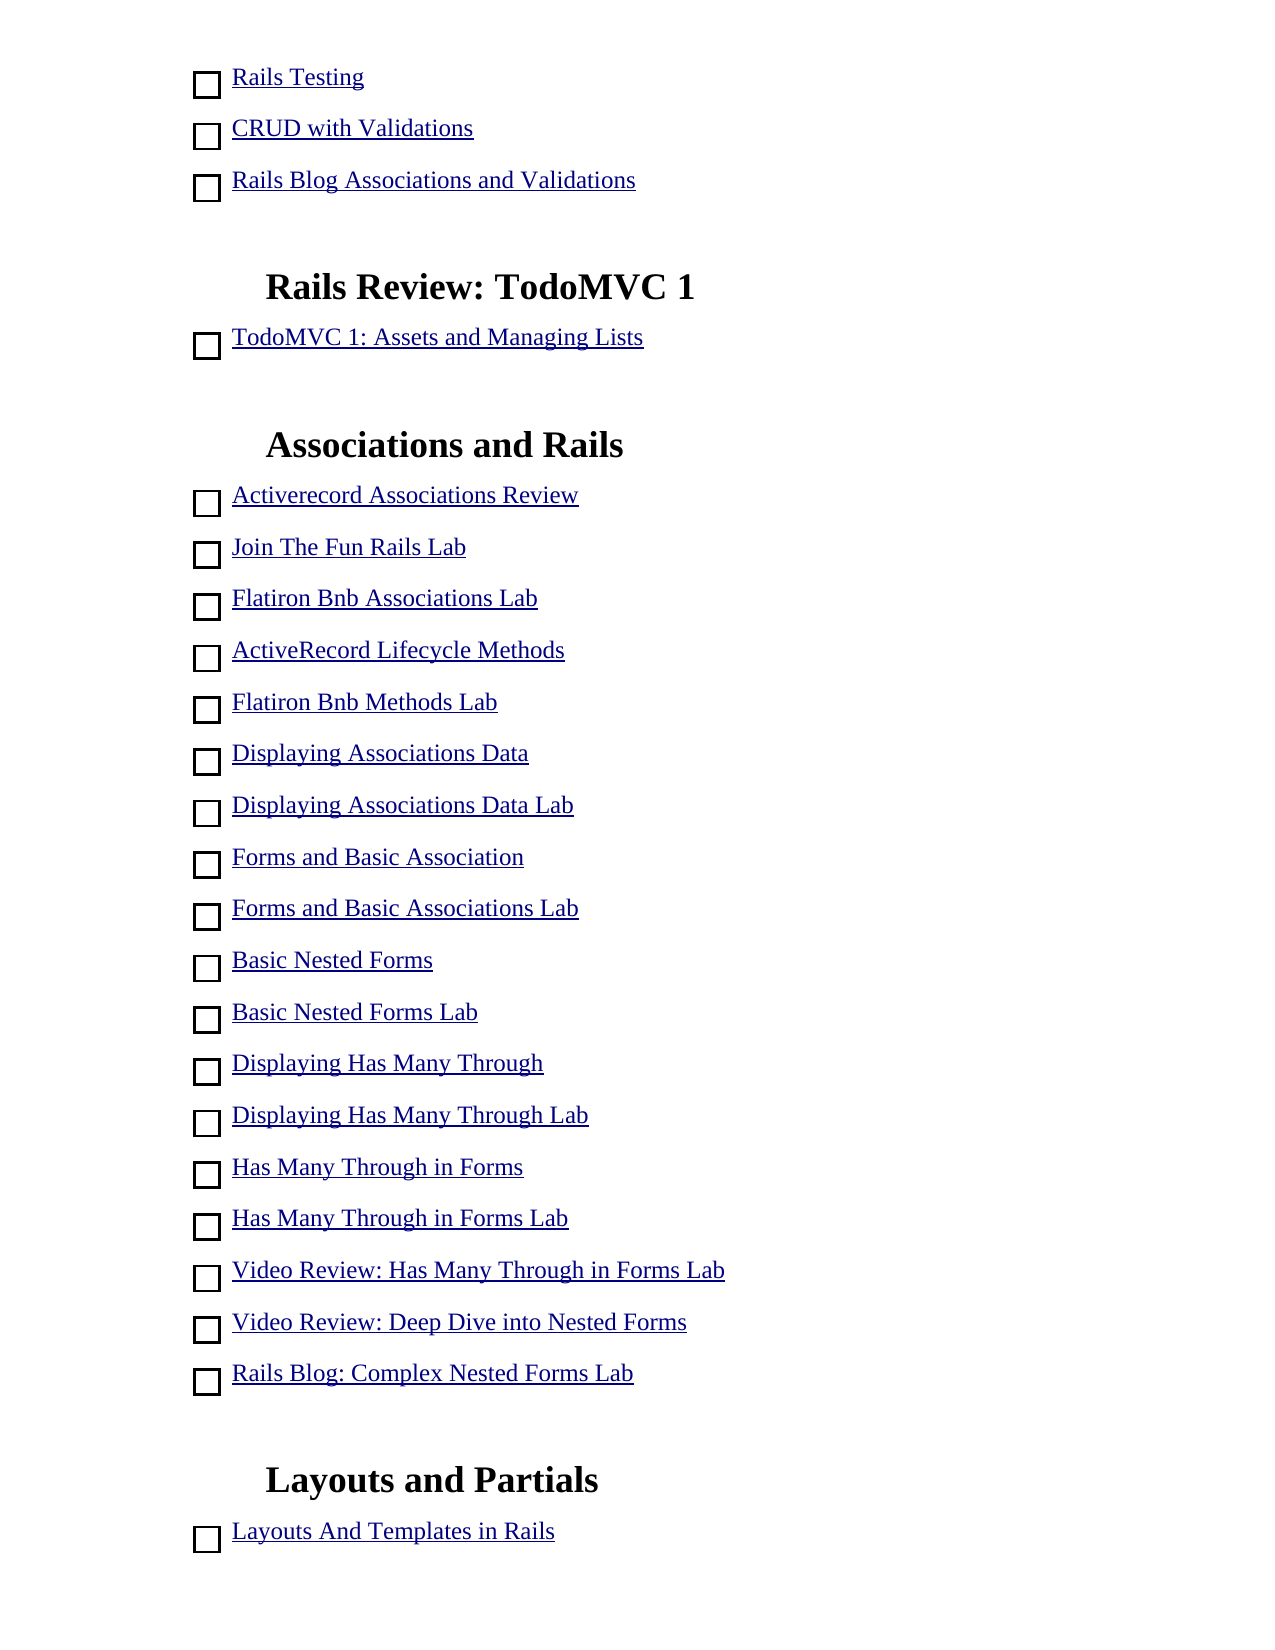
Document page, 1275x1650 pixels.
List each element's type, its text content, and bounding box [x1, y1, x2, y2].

subtitle Rails Review: TodoMVC 1 [236, 264, 1216, 307]
subtitle Layouts and Partials [236, 1458, 1216, 1501]
list [162, 478, 192, 1408]
list [162, 320, 192, 372]
list TodoMVC 1: Assets and Managing Lists [232, 320, 1216, 372]
list Rails Testing CRUD with Validations Rails Blog Associations and Validations [232, 59, 1216, 214]
subtitle Associations and Rails [236, 422, 1216, 465]
list Activerecord Associations Review Join The Fun Rails Lab Flatiron Bnb Associations Lab ActiveRecord Lifecycle Methods Flatiron Bnb Methods Lab Displaying Associations Data Displaying Associations Data Lab Forms and Basic Association Forms and Basic Associations Lab Basic Nested Forms Basic Nested Forms Lab Displaying Has Many Through Displaying Has Many Through Lab Has Many Through in Forms Has Many Through in Forms Lab Video Review: Has Many Through in Forms Lab Video Review: Deep Dive into Nested Forms Rails Blog: Complex Nested Forms Lab [232, 478, 1216, 1408]
list Layouts And Templates in Rails [162, 1513, 1216, 1565]
